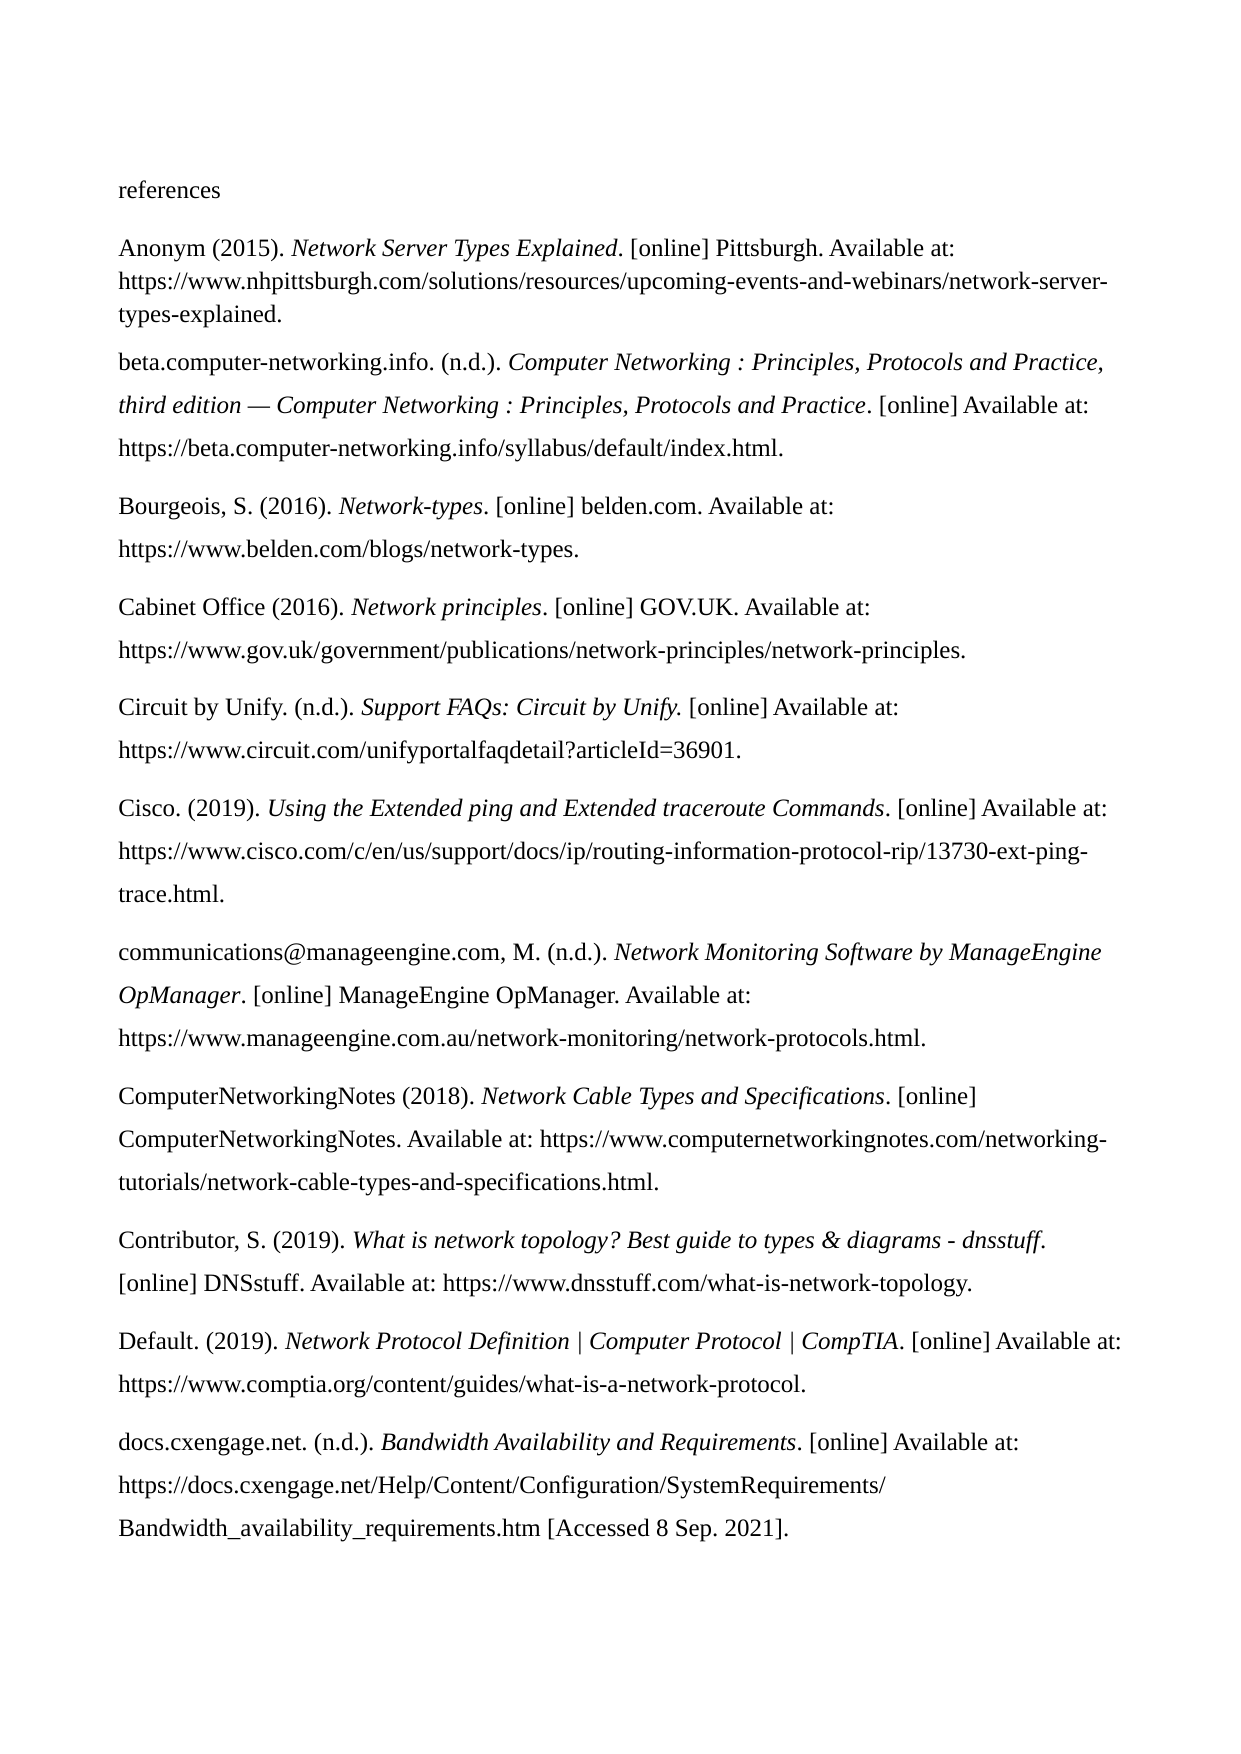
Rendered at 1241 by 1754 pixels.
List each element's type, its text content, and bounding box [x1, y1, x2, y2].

text beta.computer-networking.info. (n.d.). Computer Networking : Principles, Protocols and Practice, third edition — Computer Networking : Principles, Protocols and Practice. [online] Available at: https://beta.computer-networking.info/syllabus/default/index.html. [118, 347, 1122, 462]
text ComputerNetworkingNotes (2018). Network Cable Types and Specifications. [online] ComputerNetworkingNotes. Available at: https://www.computernetworkingnotes.com/networking-tutorials/network-cable-types-and-specifications.html. [118, 1081, 1122, 1196]
text Circuit by Unify. (n.d.). Support FAQs: Circuit by Unify. [online] Available at: https://www.circuit.com/unifyportalfaqdetail?articleId=36901. [118, 692, 1122, 764]
text Anonym (2015). Network Server Types Explained. [online] Pittsburgh. Available at: https://www.nhpittsburgh.com/solutions/resources/upcoming-events-and-webinars/network-server-types-explained. [118, 233, 1122, 328]
text Cisco. (2019). Using the Extended ping and Extended traceroute Commands. [online] Available at: https://www.cisco.com/c/en/us/support/docs/ip/routing-information-protocol-rip/13730-ext-ping-trace.html. [118, 793, 1122, 908]
text Cabinet Office (2016). Network principles. [online] GOV.UK. Available at: https://www.gov.uk/government/publications/network-principles/network-principles. [118, 592, 1122, 663]
text communications@manageengine.com, M. (n.d.). Network Monitoring Software by ManageEngine OpManager. [online] ManageEngine OpManager. Available at: https://www.manageengine.com.au/network-monitoring/network-protocols.html. [118, 937, 1122, 1052]
text Contributor, S. (2019). What is network topology? Best guide to types & diagrams - dnsstuff. [online] DNSstuff. Available at: https://www.dnsstuff.com/what-is-network-topology. [118, 1225, 1122, 1297]
text Default. (2019). Network Protocol Definition | Computer Protocol | CompTIA. [online] Available at: https://www.comptia.org/content/guides/what-is-a-network-protocol. [118, 1326, 1122, 1398]
text Bourgeois, S. (2016). Network-types. [online] belden.com. Available at: https://www.belden.com/blogs/network-types. [118, 491, 1122, 563]
text docs.cxengage.net. (n.d.). Bandwidth Availability and Requirements. [online] Available at: https://docs.cxengage.net/Help/Content/Configuration/SystemRequirements/Bandwidth_availability_requirements.htm [Accessed 8 Sep. 2021]. [118, 1427, 1122, 1542]
text references [118, 118, 1122, 204]
